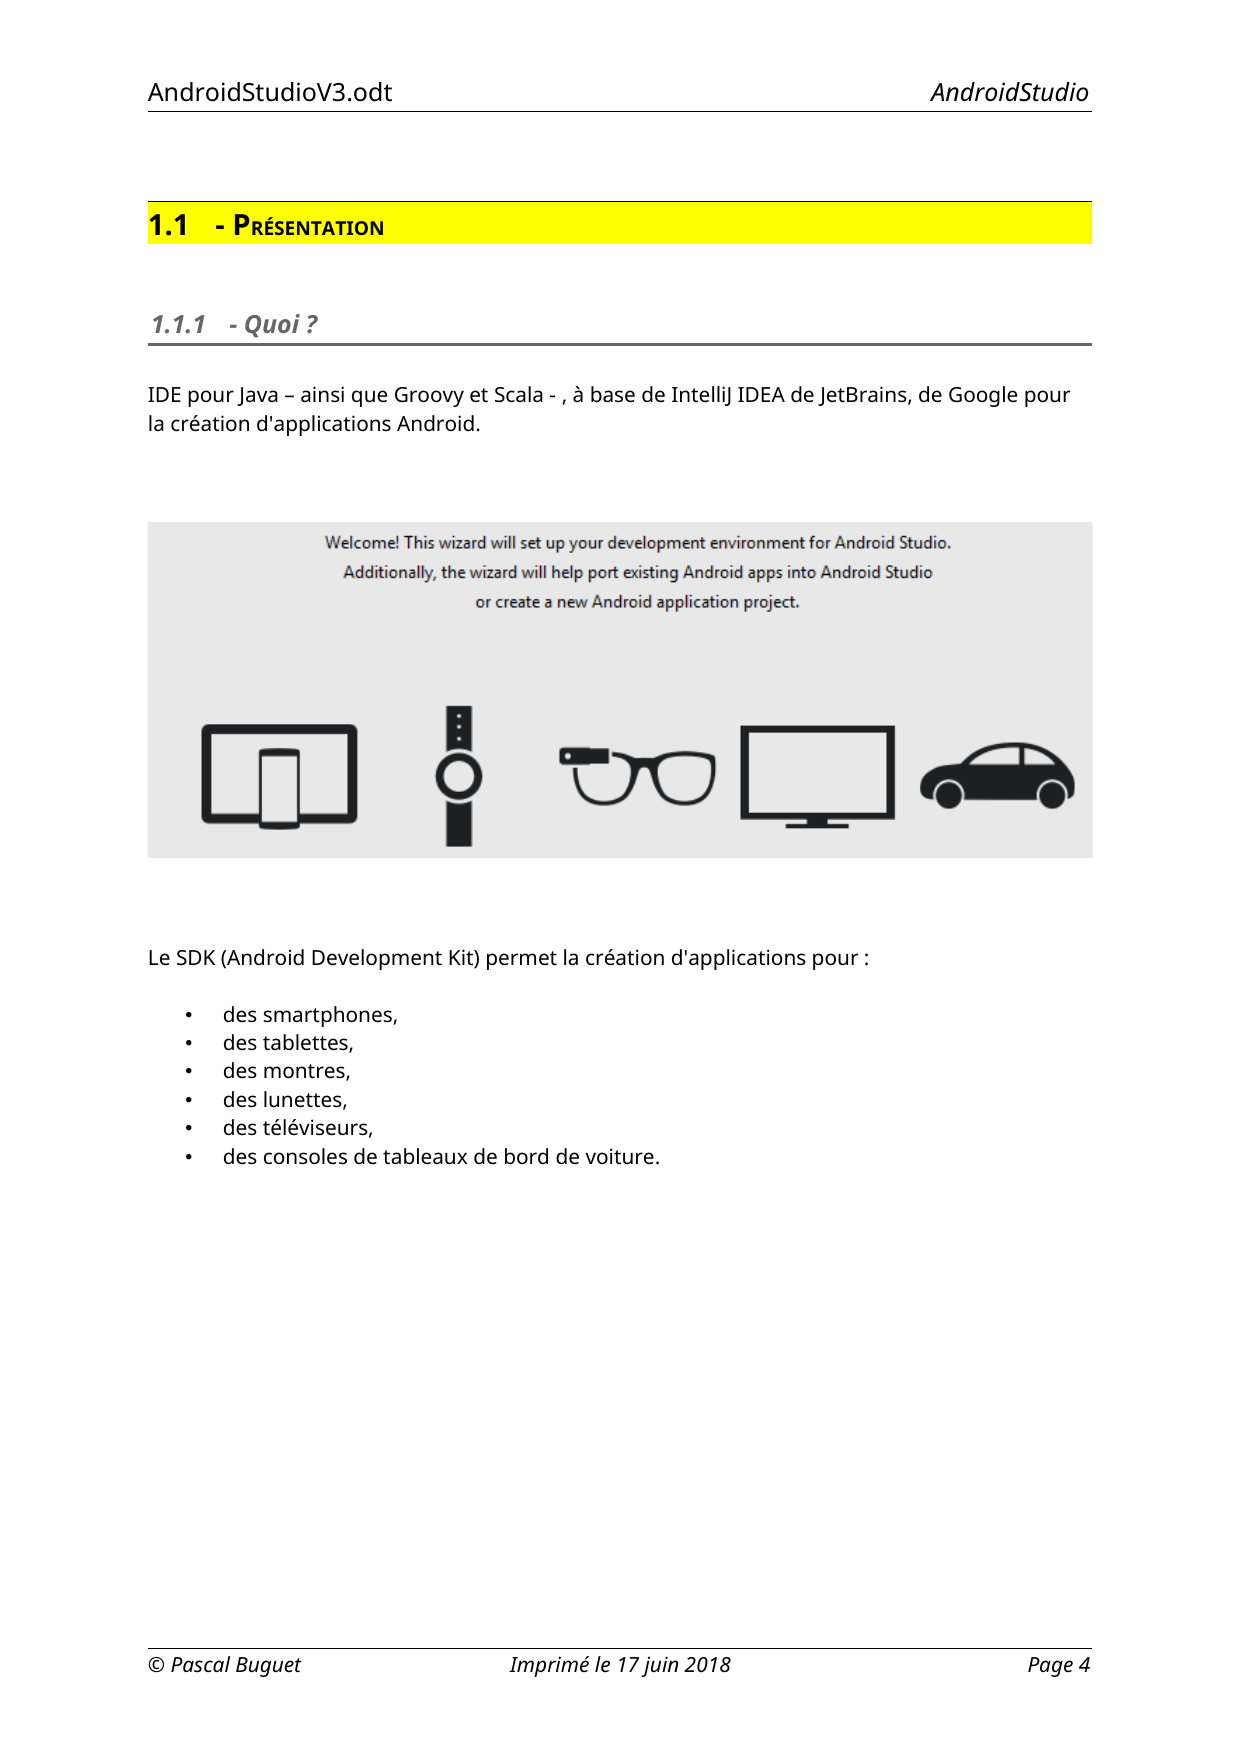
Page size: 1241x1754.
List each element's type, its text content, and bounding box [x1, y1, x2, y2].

list des téléviseurs, [185, 1113, 1092, 1142]
text IDE pour Java – ainsi que Groovy et Scala - , à base de IntelliJ IDEA de JetBrains, de Google pour la création d'applications Android. [148, 380, 1092, 437]
list des consoles de tableaux de bord de voiture. [185, 1142, 1092, 1170]
list des tablettes, [185, 1028, 1092, 1057]
picture [147, 522, 1093, 858]
list des lunettes, [185, 1085, 1092, 1113]
subtitle - Présentation [148, 202, 1092, 244]
list des montres, [185, 1057, 1092, 1085]
list des smartphones, [185, 1000, 1092, 1028]
subtitle - Quoi ? [148, 304, 1092, 343]
text Le SDK (Android Development Kit) permet la création d'applications pour : [148, 943, 1092, 971]
